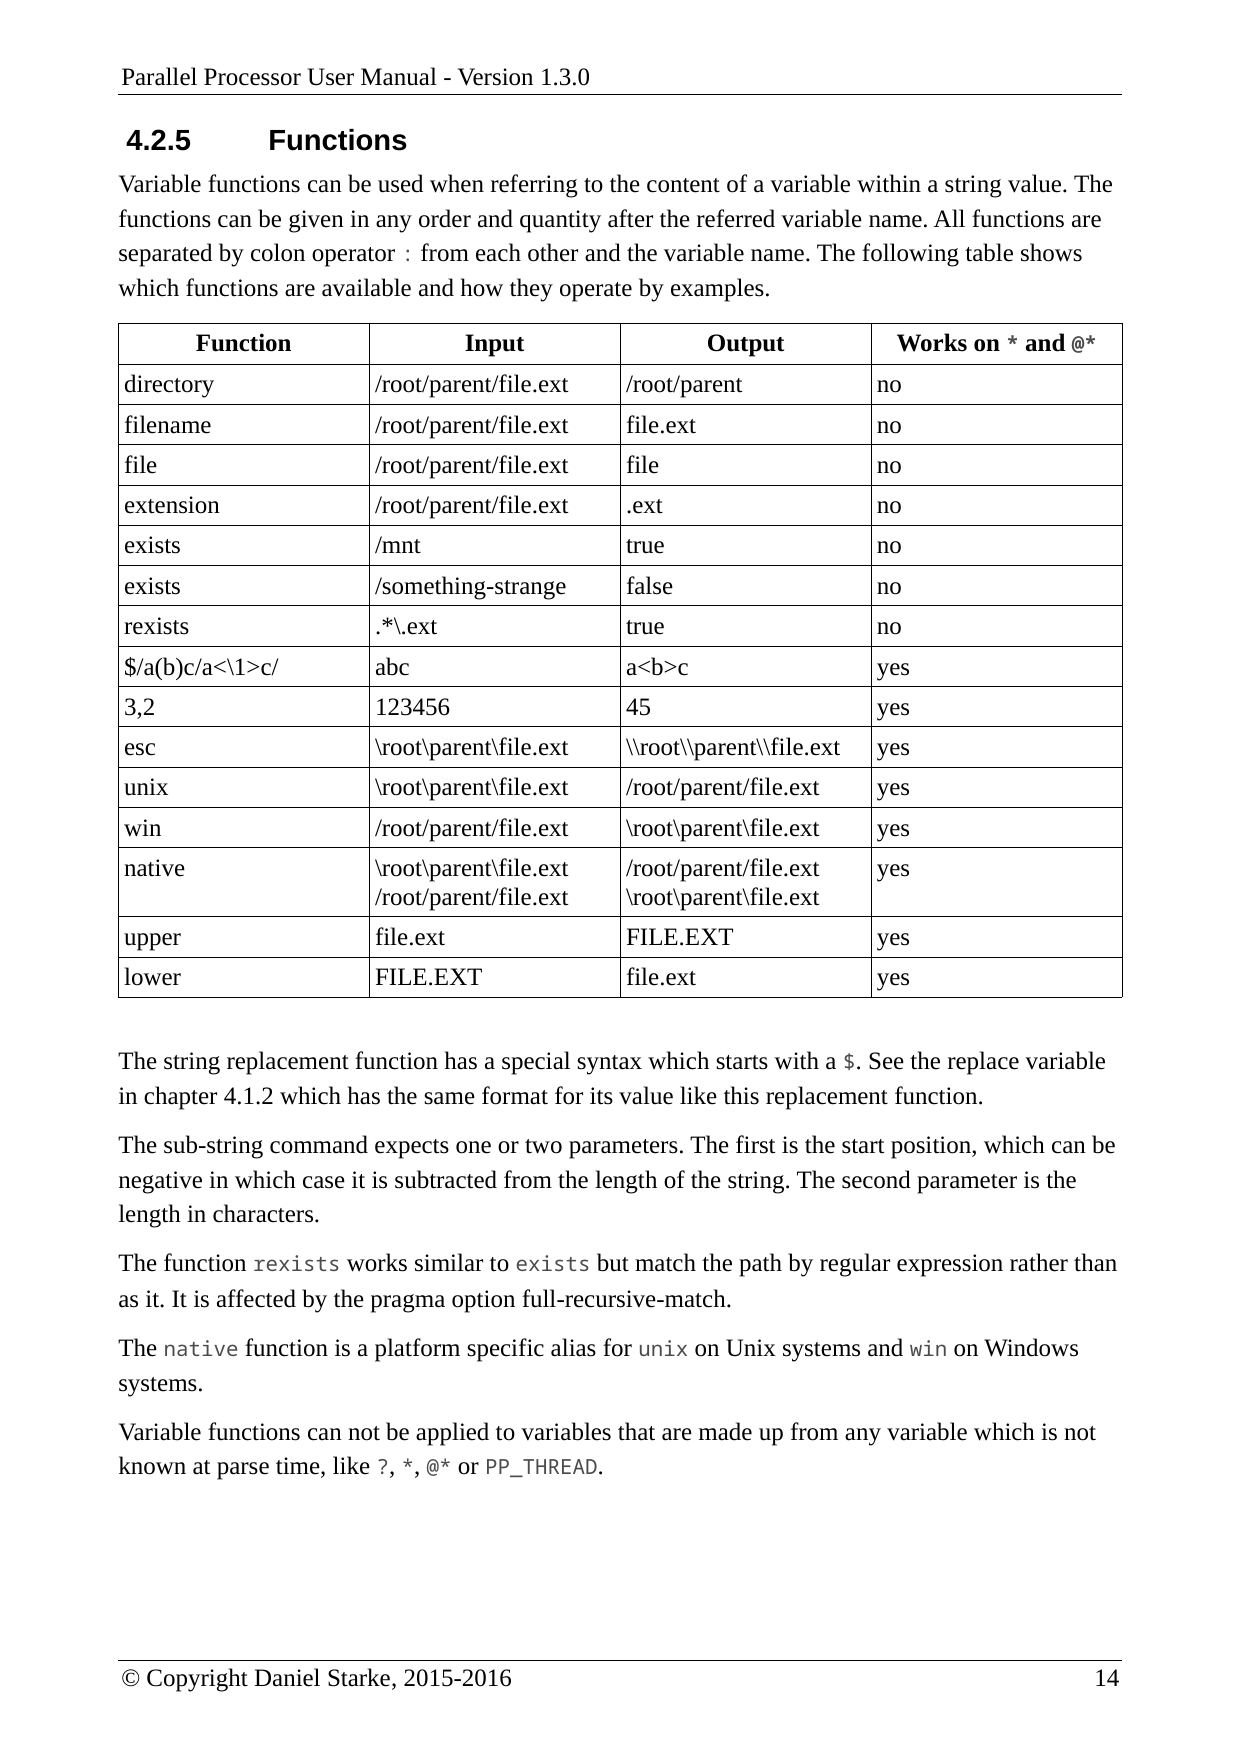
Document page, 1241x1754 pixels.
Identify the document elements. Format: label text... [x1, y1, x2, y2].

table_cell rexists [119, 606, 369, 646]
table_cell exists [119, 526, 369, 565]
table_cell true [621, 526, 871, 565]
table_cell directory [119, 365, 369, 404]
table_cell \\root\\parent\\file.ext [621, 727, 871, 767]
table_cell yes [872, 647, 1122, 686]
text The function rexists works similar to exists but match the path by regular expression rather than as it. It is affected by the pragma option full-recursive-match. [118, 1248, 1122, 1312]
table_cell yes [872, 808, 1122, 847]
table_cell \root\parent\file.ext /root/parent/file.ext [370, 848, 620, 916]
table_cell /root/parent/file.ext [370, 486, 620, 525]
table_cell file [621, 445, 871, 484]
table_cell file.ext [370, 917, 620, 957]
table_cell lower [119, 958, 369, 997]
table_cell no [872, 566, 1122, 605]
table_cell .ext [621, 486, 871, 525]
table_cell false [621, 566, 871, 605]
table_cell FILE.EXT [621, 917, 871, 957]
table_cell $/a(b)c/a<\1>c/ [119, 647, 369, 686]
table_cell true [621, 606, 871, 646]
table_cell /mnt [370, 526, 620, 565]
table_cell .*\.ext [370, 606, 620, 646]
table_cell /root/parent/file.ext [370, 445, 620, 484]
table_cell yes [872, 848, 1122, 916]
text The native function is a platform specific alias for unix on Unix systems and win on Windows systems. [118, 1333, 1122, 1397]
table_cell win [119, 808, 369, 847]
table_cell no [872, 526, 1122, 565]
table_cell 3,2 [119, 687, 369, 726]
table_cell file [119, 445, 369, 484]
table_cell \root\parent\file.ext [621, 808, 871, 847]
subtitle Functions [118, 123, 1122, 157]
table_header Input [370, 324, 620, 363]
table_cell unix [119, 768, 369, 807]
table_cell file.ext [621, 958, 871, 997]
table_cell yes [872, 727, 1122, 767]
table_cell 45 [621, 687, 871, 726]
table_cell /something-strange [370, 566, 620, 605]
table_header Function [119, 324, 369, 363]
table_cell /root/parent/file.ext [370, 808, 620, 847]
table_cell /root/parent/file.ext [621, 768, 871, 807]
text The sub-string command expects one or two parameters. The first is the start position, which can be negative in which case it is subtracted from the length of the string. The second parameter is the length in characters. [118, 1130, 1122, 1228]
table_cell no [872, 486, 1122, 525]
table_cell abc [370, 647, 620, 686]
table_cell yes [872, 687, 1122, 726]
table_cell native [119, 848, 369, 916]
table_cell /root/parent/file.ext [370, 405, 620, 444]
table_cell no [872, 365, 1122, 404]
table_cell /root/parent [621, 365, 871, 404]
table_cell filename [119, 405, 369, 444]
table_cell yes [872, 768, 1122, 807]
table_cell upper [119, 917, 369, 957]
table_cell yes [872, 917, 1122, 957]
table_cell 123456 [370, 687, 620, 726]
table_cell \root\parent\file.ext [370, 727, 620, 767]
table_cell exists [119, 566, 369, 605]
table_cell /root/parent/file.ext [370, 365, 620, 404]
table_header Output [621, 324, 871, 363]
table_cell file.ext [621, 405, 871, 444]
table_header Works on * and @* [872, 324, 1122, 363]
table_cell no [872, 445, 1122, 484]
table_cell /root/parent/file.ext \root\parent\file.ext [621, 848, 871, 916]
table_cell a<b>c [621, 647, 871, 686]
table_cell esc [119, 727, 369, 767]
text The string replacement function has a special syntax which starts with a $. See the replace variable in chapter 4.1.2 which has the same format for its value like this replacement function. [118, 1046, 1122, 1110]
table_cell extension [119, 486, 369, 525]
table_cell FILE.EXT [370, 958, 620, 997]
table_cell no [872, 606, 1122, 646]
text Variable functions can be used when referring to the content of a variable within a string value. The functions can be given in any order and quantity after the referred variable name. All functions are separated by colon operator : from each other and the variable name. The following table shows which functions are available and how they operate by examples. [118, 169, 1122, 302]
table_cell yes [872, 958, 1122, 997]
table_cell no [872, 405, 1122, 444]
text Variable functions can not be applied to variables that are made up from any variable which is not known at parse time, like ?, *, @* or PP_THREAD. [118, 1417, 1122, 1481]
table_cell \root\parent\file.ext [370, 768, 620, 807]
